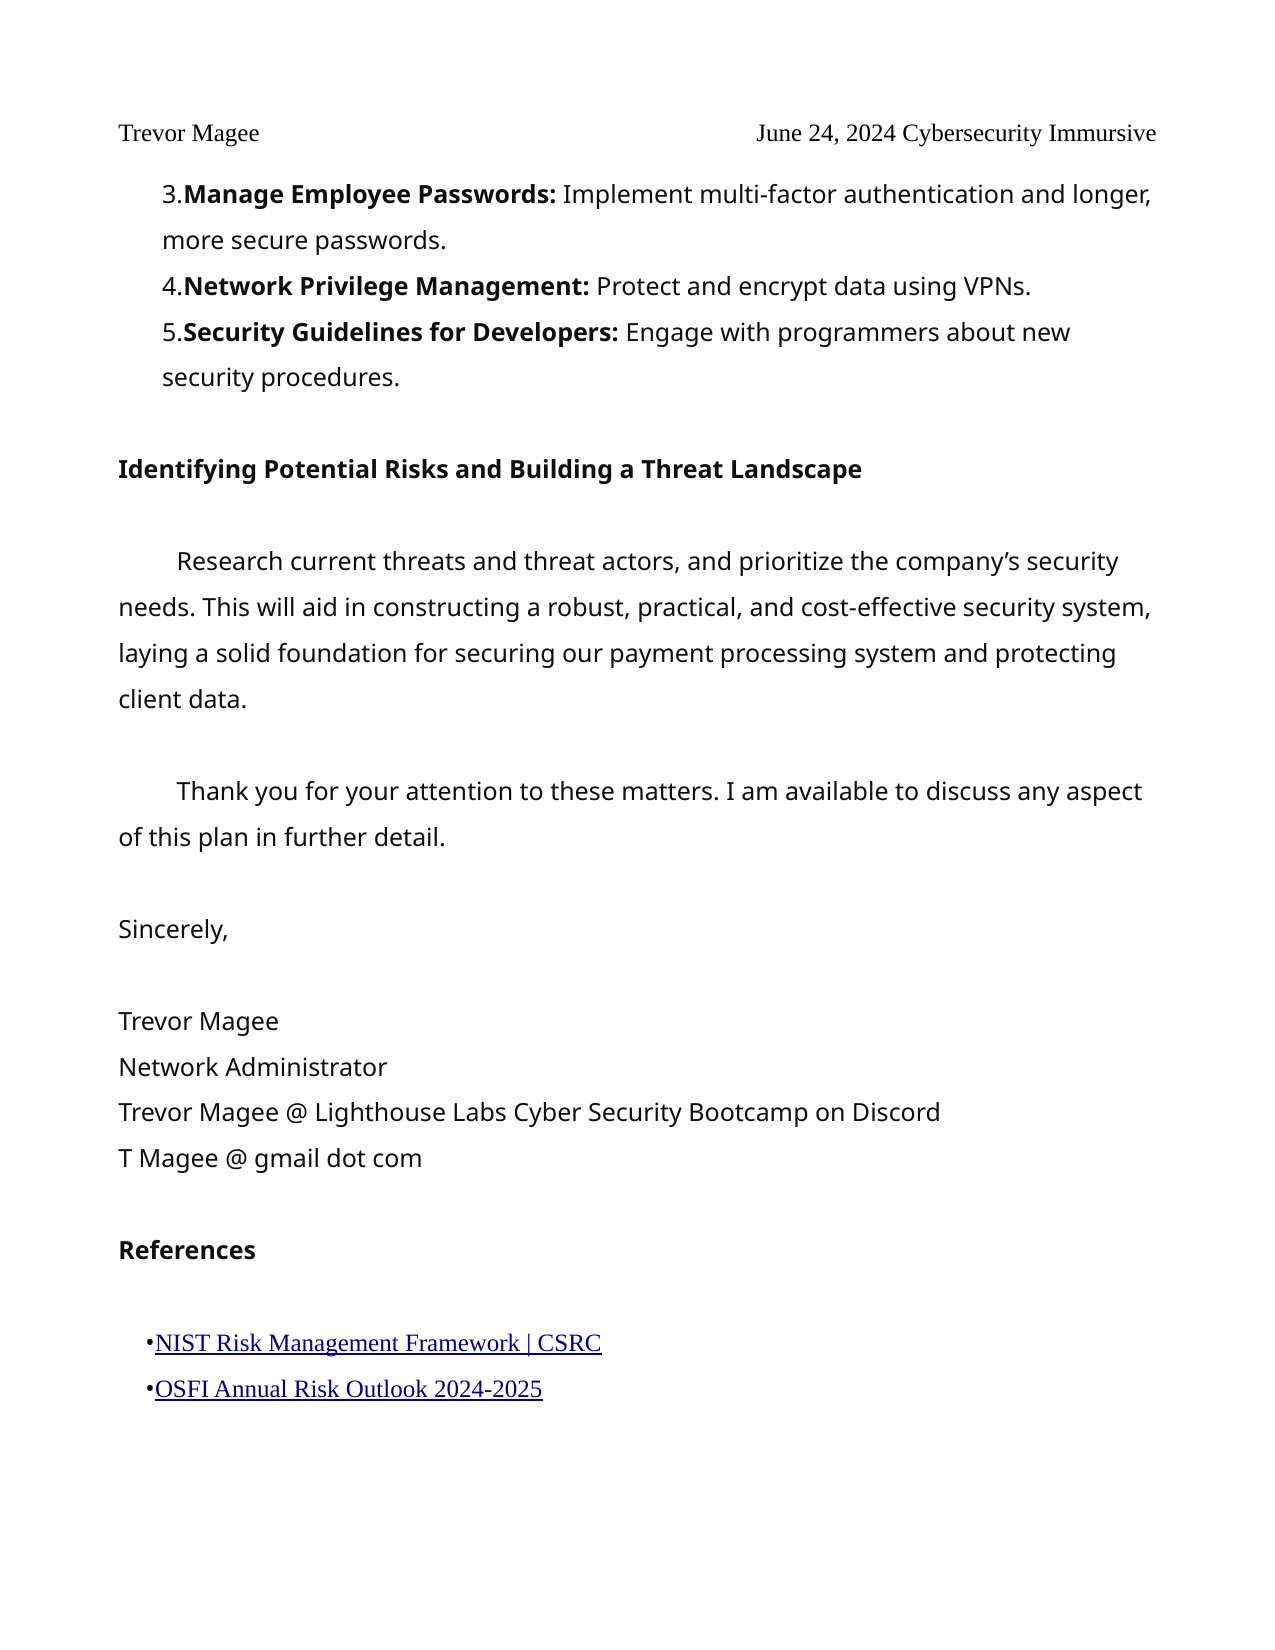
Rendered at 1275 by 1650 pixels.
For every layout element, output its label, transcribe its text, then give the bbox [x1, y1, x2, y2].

text Trevor Magee [118, 1003, 1157, 1037]
text Thank you for your attention to these matters. I am available to discuss any aspect of this plan in further detail. [118, 773, 1157, 853]
text 5. Security Guidelines for Developers: Engage with programmers about new security procedures. [118, 314, 1157, 394]
text T Magee @ gmail dot com [118, 1141, 1157, 1175]
text 4. Network Privilege Management: Protect and encrypt data using VPNs. [118, 268, 1157, 302]
text 3. Manage Employee Passwords: Implement multi-factor authentication and longer, more secure passwords. [118, 176, 1157, 256]
text Identifying Potential Risks and Building a Threat Landscape [118, 452, 1157, 486]
text Sincerely, [118, 911, 1157, 945]
text Trevor Magee @ Lighthouse Labs Cyber Security Bootcamp on Discord [118, 1095, 1157, 1129]
text Network Administrator [118, 1049, 1157, 1083]
text • OSFI Annual Risk Outlook 2024-2025 [118, 1371, 1157, 1405]
text Research current threats and threat actors, and prioritize the company’s security needs. This will aid in constructing a robust, practical, and cost-effective security system, laying a solid foundation for securing our payment processing system and protecting client data. [118, 544, 1157, 716]
text • NIST Risk Management Framework | CSRC [118, 1325, 1157, 1359]
text References [118, 1233, 1157, 1267]
